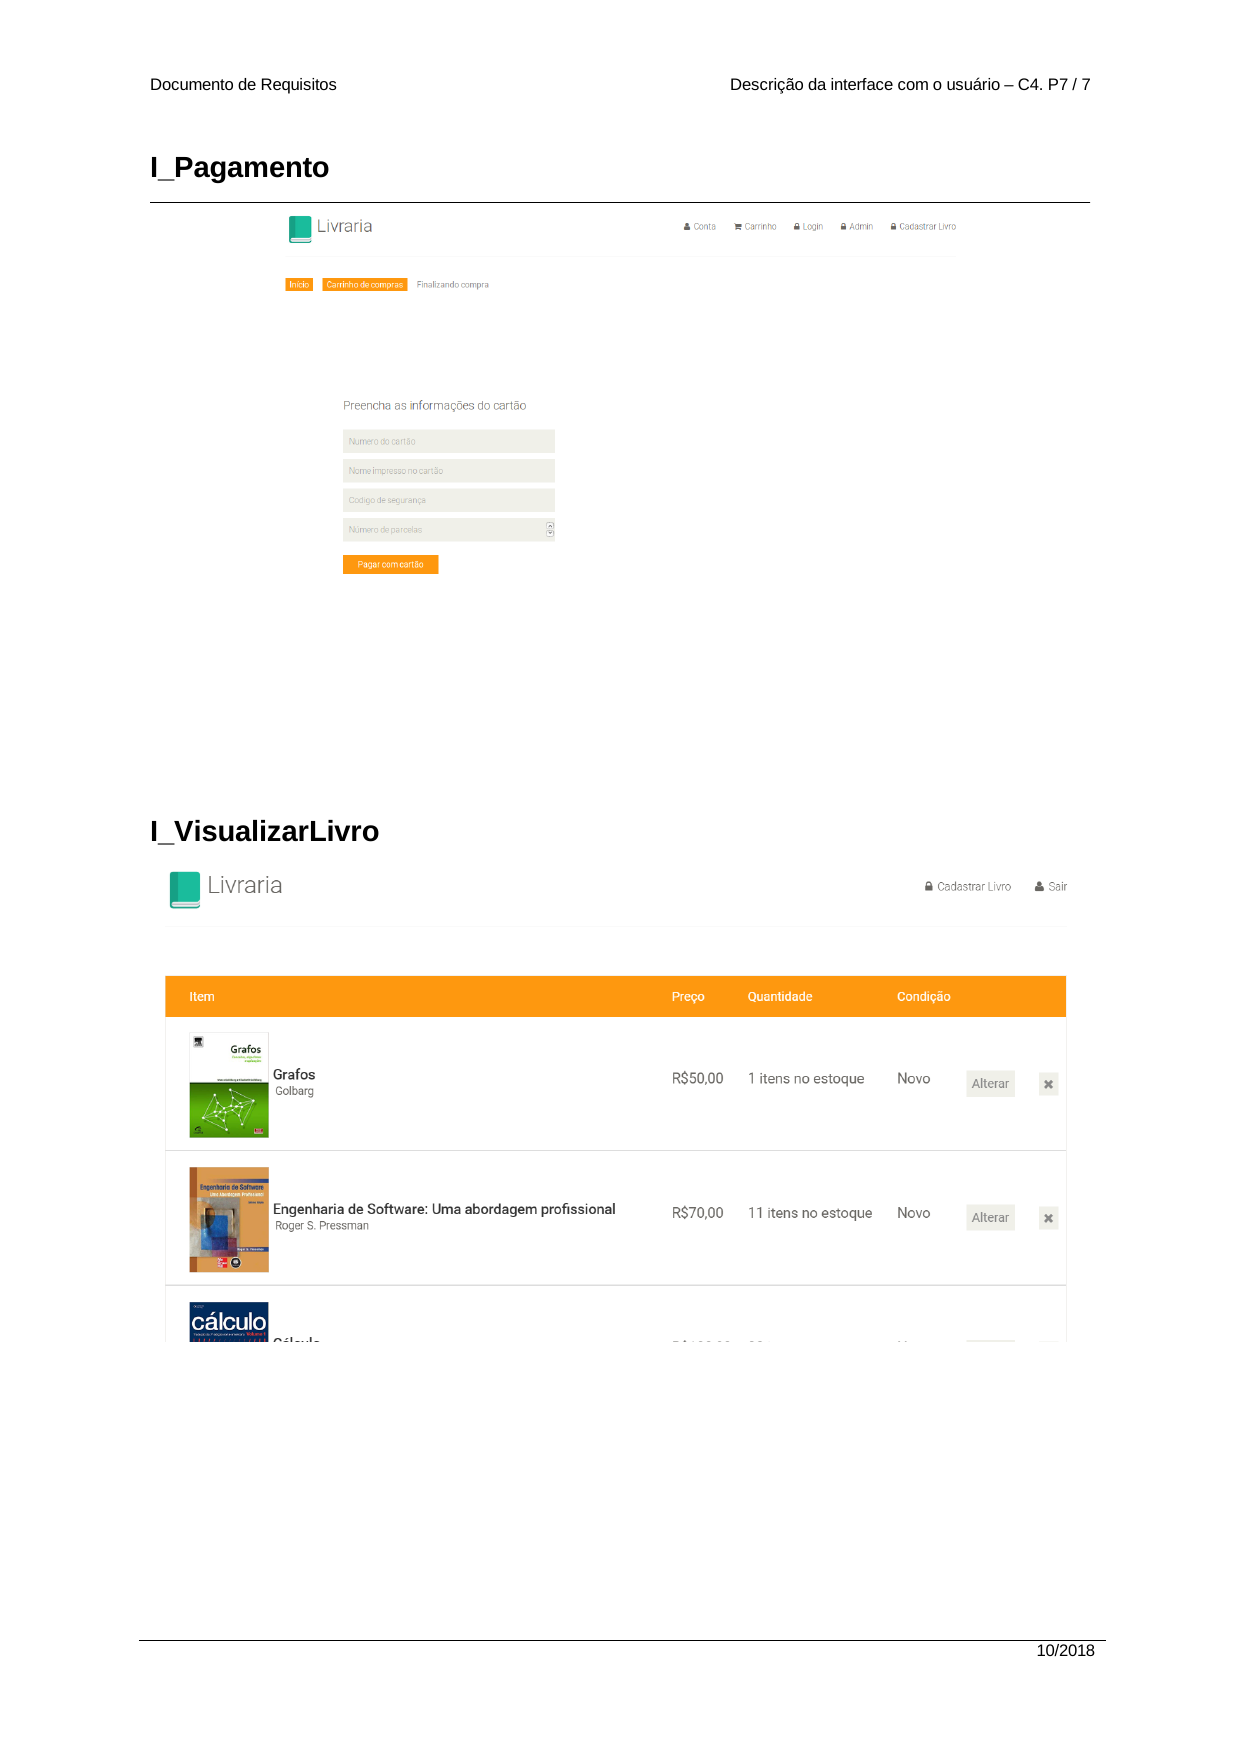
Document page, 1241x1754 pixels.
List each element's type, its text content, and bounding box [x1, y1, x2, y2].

subtitle I_VisualizarLivro [150, 814, 1090, 847]
subtitle I_Pagamento [150, 150, 1090, 183]
picture [150, 202, 1091, 732]
picture [150, 860, 1091, 1342]
